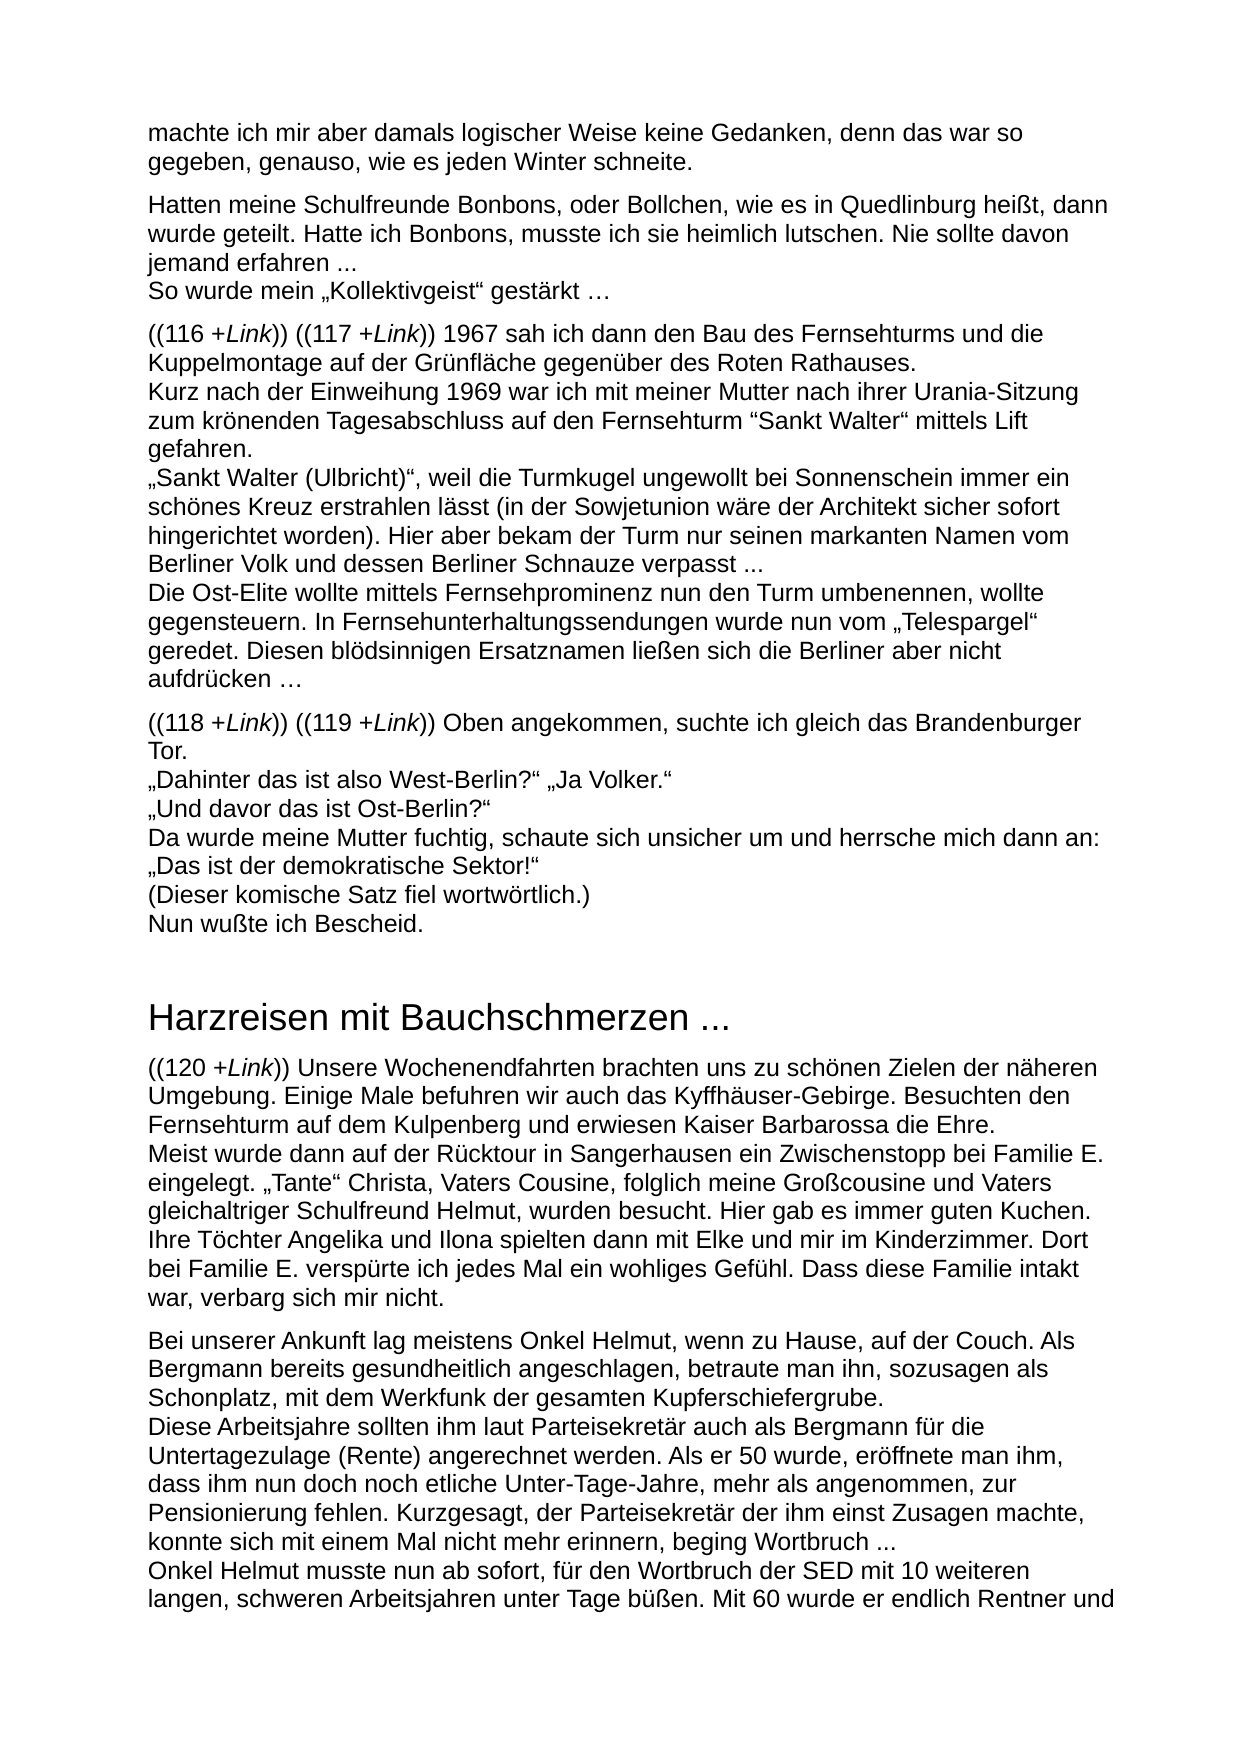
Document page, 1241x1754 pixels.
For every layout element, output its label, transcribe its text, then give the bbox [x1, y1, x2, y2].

text Hatten meine Schulfreunde Bonbons, oder Bollchen, wie es in Quedlinburg heißt, dann wurde geteilt. Hatte ich Bonbons, musste ich sie heimlich lutschen. Nie sollte davon jemand erfahren ... [148, 190, 1119, 276]
text Onkel Helmut musste nun ab sofort, für den Wortbruch der SED mit 10 weiteren langen, schweren Arbeitsjahren unter Tage büßen. Mit 60 wurde er endlich Rentner und [148, 1556, 1119, 1613]
text Diese Arbeitsjahre sollten ihm laut Parteisekretär auch als Bergmann für die Untertagezulage (Rente) angerechnet werden. Als er 50 wurde, eröffnete man ihm, dass ihm nun doch noch etliche Unter-Tage-Jahre, mehr als angenommen, zur Pensionierung fehlen. Kurzgesagt, der Parteisekretär der ihm einst Zusagen machte, konnte sich mit einem Mal nicht mehr erinnern, beging Wortbruch ... [148, 1412, 1119, 1556]
text (Dieser komische Satz fiel wortwörtlich.) [148, 880, 1119, 909]
text So wurde mein „Kollektivgeist“ gestärkt … [148, 276, 1119, 305]
text Nun wußte ich Bescheid. [148, 909, 1119, 937]
text ((120 +Link)) Unsere Wochenendfahrten brachten uns zu schönen Zielen der näheren Umgebung. Einige Male befuhren wir auch das Kyffhäuser-Gebirge. Besuchten den Fernsehturm auf dem Kulpenberg und erwiesen Kaiser Barbarossa die Ehre. [148, 1052, 1119, 1139]
text Ihre Töchter Angelika und Ilona spielten dann mit Elke und mir im Kinderzimmer. Dort bei Familie E. verspürte ich jedes Mal ein wohliges Gefühl. Dass diese Familie intakt war, verbarg sich mir nicht. [148, 1225, 1119, 1311]
text Kurz nach der Einweihung 1969 war ich mit meiner Mutter nach ihrer Urania-Sitzung zum krönenden Tagesabschluss auf den Fernsehturm “Sankt Walter“ mittels Lift gefahren. [148, 377, 1119, 463]
text ((118 +Link)) ((119 +Link)) Oben angekommen, suchte ich gleich das Brandenburger Tor. [148, 707, 1119, 765]
text „Das ist der demokratische Sektor!“ [148, 851, 1119, 880]
text Da wurde meine Mutter fuchtig, schaute sich unsicher um und herrsche mich dann an: [148, 822, 1119, 851]
text „Dahinter das ist also West-Berlin?“ „Ja Volker.“ [148, 765, 1119, 794]
text Harzreisen mit Bauchschmerzen ... [148, 995, 1119, 1038]
text Bei unserer Ankunft lag meistens Onkel Helmut, wenn zu Hause, auf der Couch. Als Bergmann bereits gesundheitlich angeschlagen, betraute man ihn, sozusagen als Schonplatz, mit dem Werkfunk der gesamten Kupferschiefergrube. [148, 1326, 1119, 1412]
text machte ich mir aber damals logischer Weise keine Gedanken, denn das war so gegeben, genauso, wie es jeden Winter schneite. [148, 118, 1119, 176]
text Die Ost-Elite wollte mittels Fernsehprominenz nun den Turm umbenennen, wollte gegensteuern. In Fernsehunterhaltungssendungen wurde nun vom „Telespargel“ geredet. Diesen blödsinnigen Ersatznamen ließen sich die Berliner aber nicht aufdrücken … [148, 578, 1119, 693]
text „Sankt Walter (Ulbricht)“, weil die Turmkugel ungewollt bei Sonnenschein immer ein schönes Kreuz erstrahlen lässt (in der Sowjetunion wäre der Architekt sicher sofort hingerichtet worden). Hier aber bekam der Turm nur seinen markanten Namen vom Berliner Volk und dessen Berliner Schnauze verpasst ... [148, 463, 1119, 578]
text Meist wurde dann auf der Rücktour in Sangerhausen ein Zwischenstopp bei Familie E. eingelegt. „Tante“ Christa, Vaters Cousine, folglich meine Großcousine und Vaters gleichaltriger Schulfreund Helmut, wurden besucht. Hier gab es immer guten Kuchen. [148, 1139, 1119, 1225]
text „Und davor das ist Ost-Berlin?“ [148, 794, 1119, 822]
text ((116 +Link)) ((117 +Link)) 1967 sah ich dann den Bau des Fernsehturms und die Kuppelmontage auf der Grünfläche gegenüber des Roten Rathauses. [148, 319, 1119, 377]
